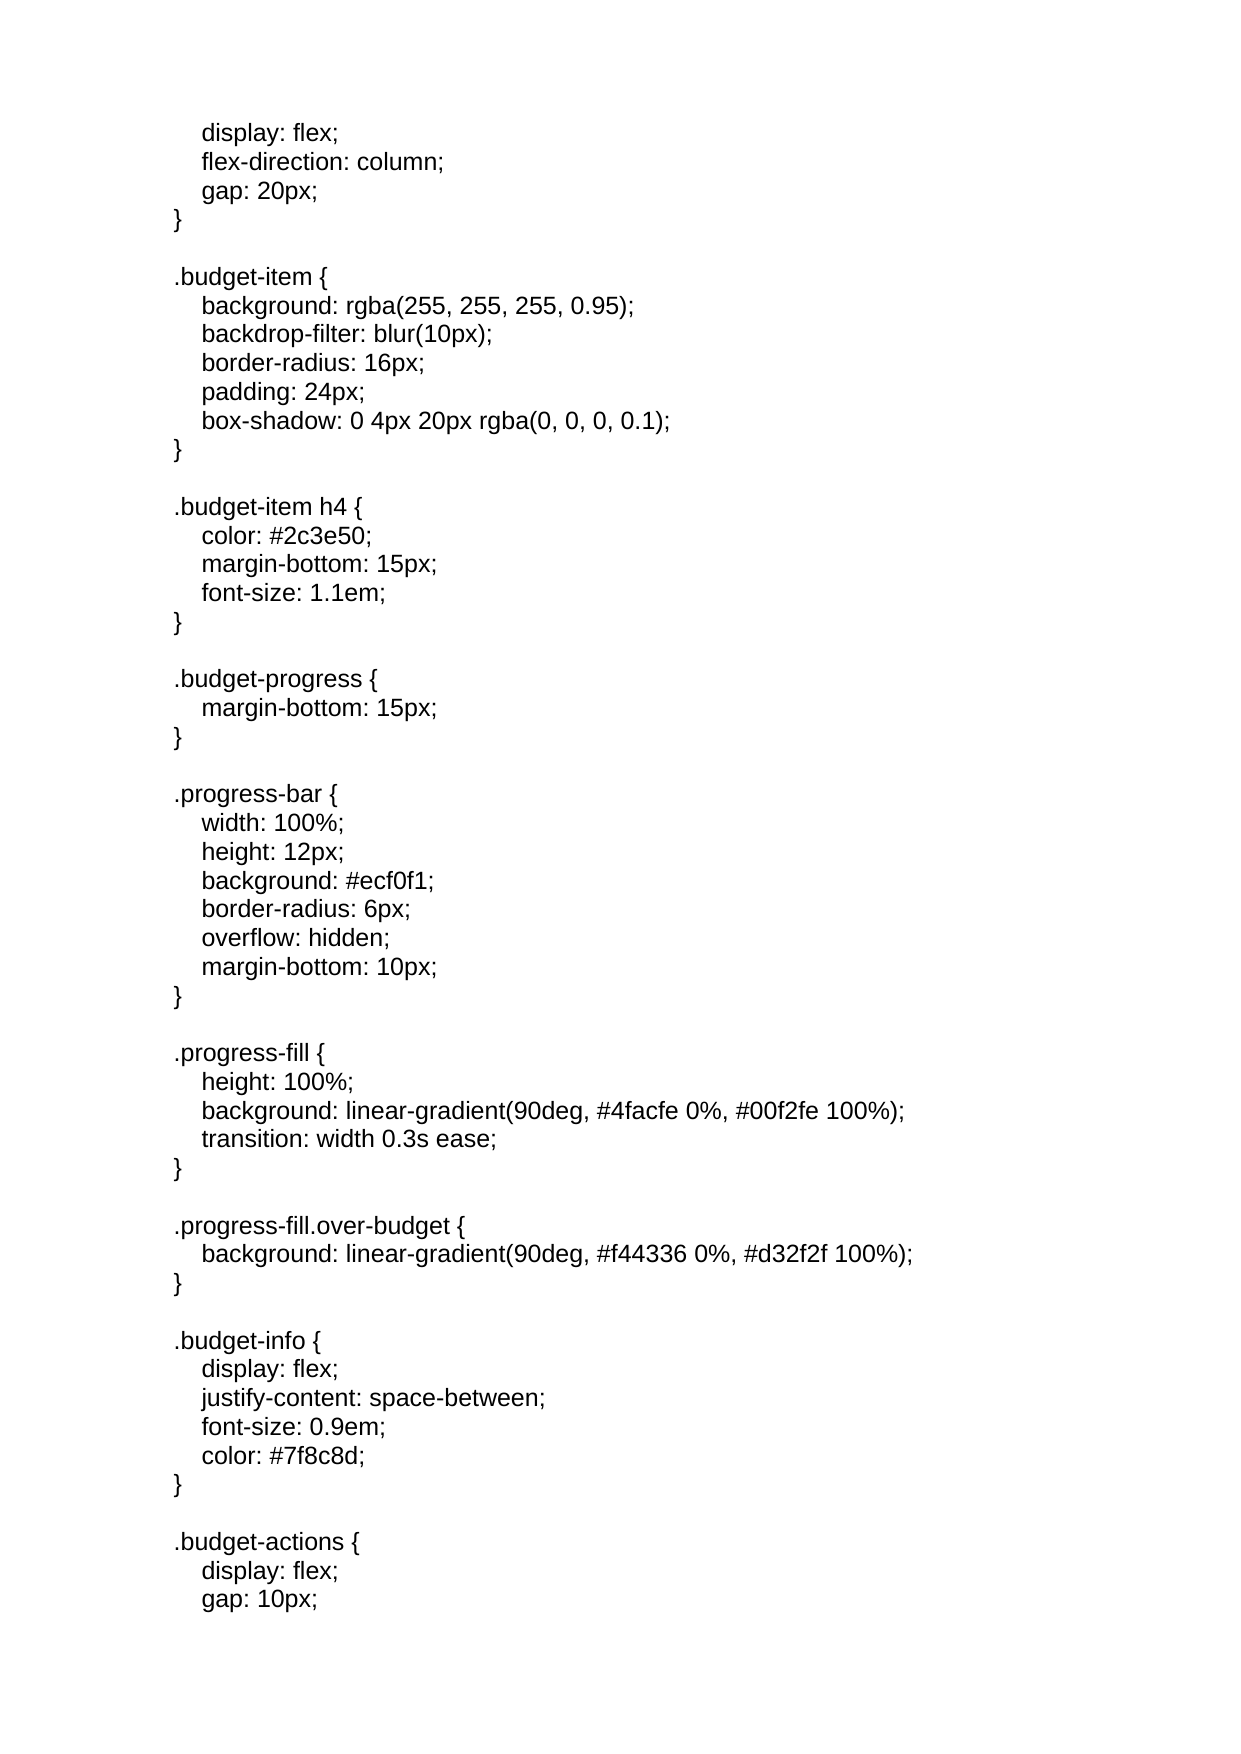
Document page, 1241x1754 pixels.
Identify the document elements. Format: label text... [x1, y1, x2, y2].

text .budget-item { [118, 262, 1122, 291]
text display: flex; [118, 1556, 1122, 1584]
text background: rgba(255, 255, 255, 0.95); [118, 291, 1122, 319]
text } [118, 981, 1122, 1009]
text background: linear-gradient(90deg, #f44336 0%, #d32f2f 100%); [118, 1239, 1122, 1268]
text .budget-progress { [118, 664, 1122, 693]
text backdrop-filter: blur(10px); [118, 319, 1122, 348]
text height: 12px; [118, 837, 1122, 866]
text .budget-info { [118, 1326, 1122, 1354]
text } [118, 434, 1122, 463]
text .budget-actions { [118, 1527, 1122, 1556]
text padding: 24px; [118, 377, 1122, 406]
text width: 100%; [118, 808, 1122, 837]
text box-shadow: 0 4px 20px rgba(0, 0, 0, 0.1); [118, 406, 1122, 434]
text .progress-fill { [118, 1038, 1122, 1067]
text display: flex; [118, 1354, 1122, 1383]
text display: flex; [118, 118, 1122, 147]
text border-radius: 16px; [118, 348, 1122, 377]
text border-radius: 6px; [118, 894, 1122, 923]
text } [118, 1153, 1122, 1182]
text gap: 10px; [118, 1584, 1122, 1613]
text } [118, 722, 1122, 751]
text color: #7f8c8d; [118, 1441, 1122, 1469]
text margin-bottom: 15px; [118, 549, 1122, 578]
text font-size: 0.9em; [118, 1412, 1122, 1441]
text height: 100%; [118, 1067, 1122, 1096]
text gap: 20px; [118, 176, 1122, 204]
text margin-bottom: 10px; [118, 952, 1122, 981]
text } [118, 1469, 1122, 1498]
text transition: width 0.3s ease; [118, 1124, 1122, 1153]
text background: #ecf0f1; [118, 866, 1122, 894]
text overflow: hidden; [118, 923, 1122, 952]
text background: linear-gradient(90deg, #4facfe 0%, #00f2fe 100%); [118, 1096, 1122, 1124]
text justify-content: space-between; [118, 1383, 1122, 1412]
text color: #2c3e50; [118, 521, 1122, 549]
text .budget-item h4 { [118, 492, 1122, 521]
text .progress-fill.over-budget { [118, 1211, 1122, 1239]
text .progress-bar { [118, 779, 1122, 808]
text } [118, 607, 1122, 636]
text } [118, 204, 1122, 233]
text font-size: 1.1em; [118, 578, 1122, 607]
text flex-direction: column; [118, 147, 1122, 176]
text margin-bottom: 15px; [118, 693, 1122, 722]
text } [118, 1268, 1122, 1297]
